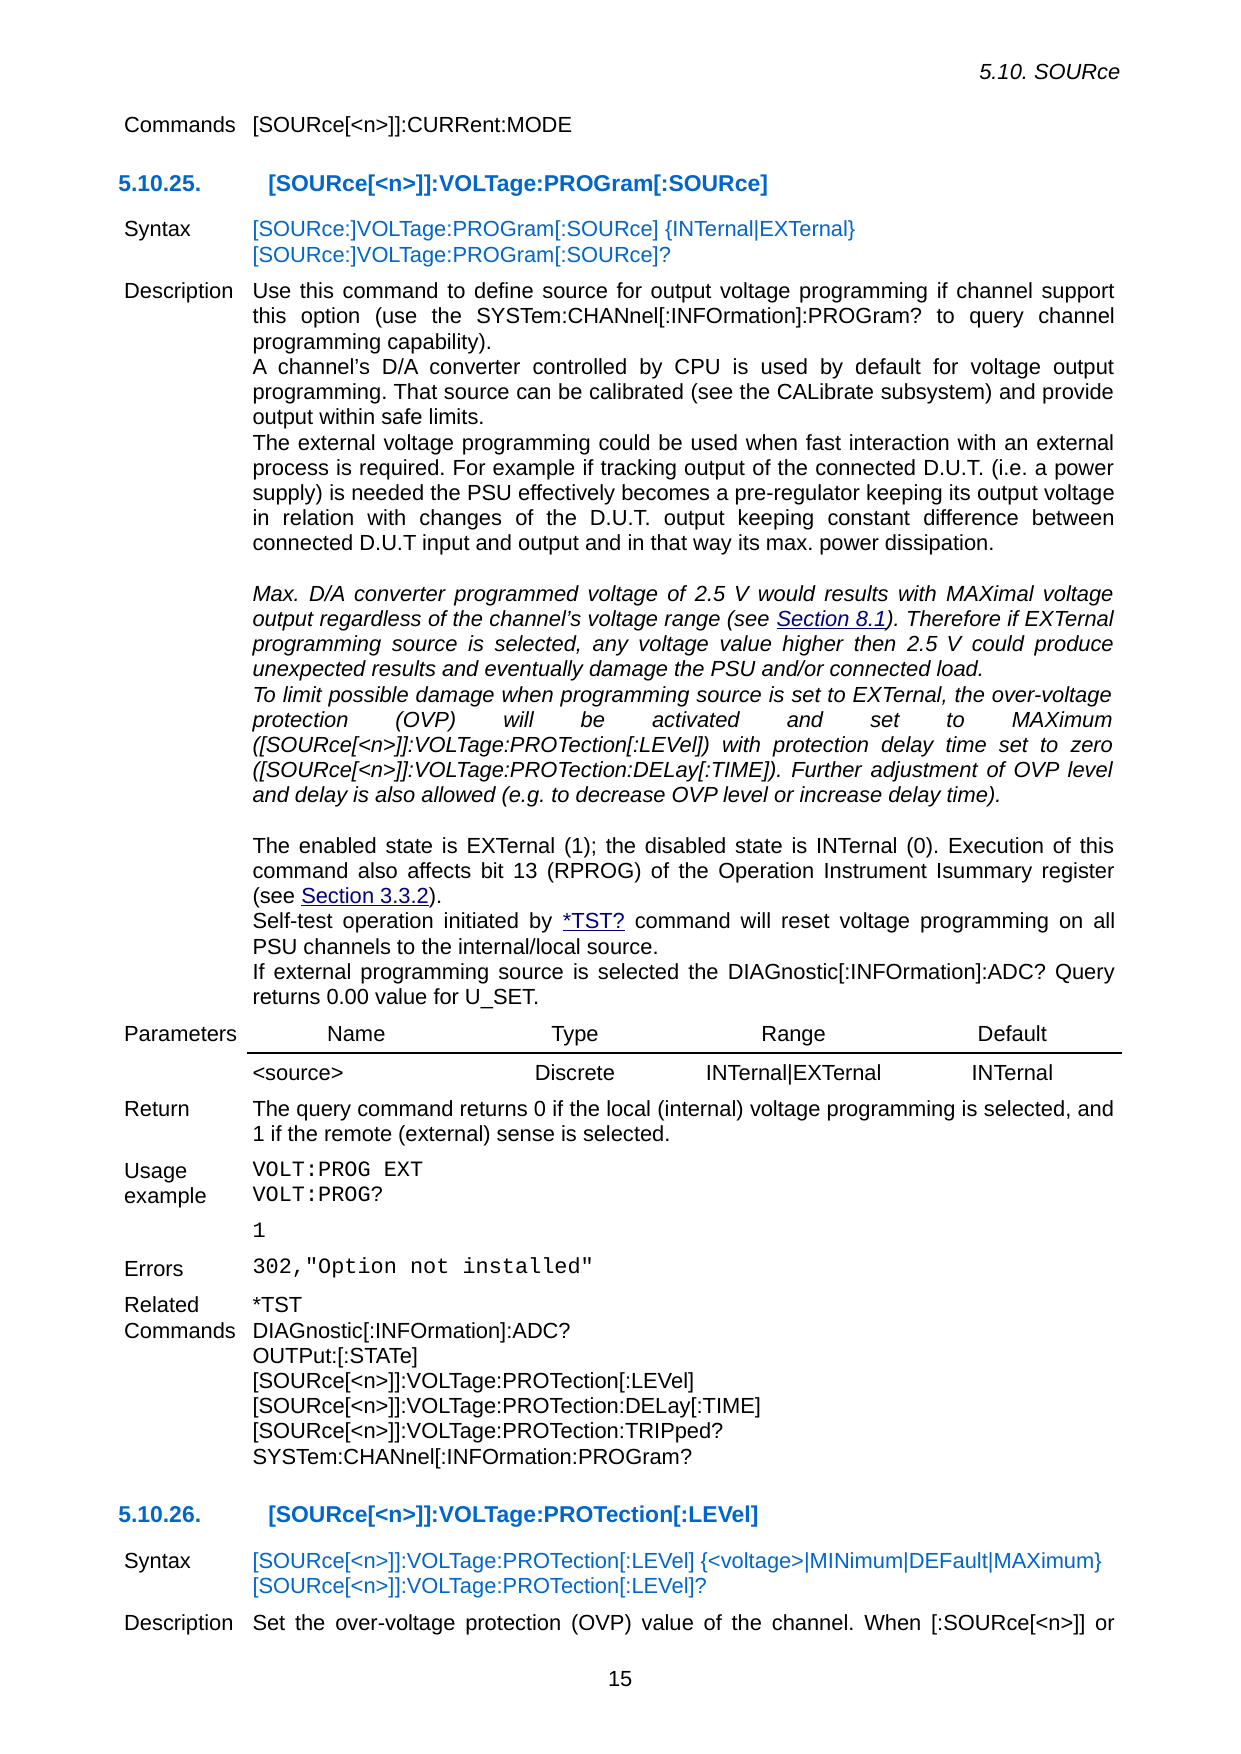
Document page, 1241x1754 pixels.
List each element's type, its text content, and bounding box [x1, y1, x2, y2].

table_cell Usage example [118, 1152, 247, 1250]
table_cell INTernal [903, 1054, 1122, 1090]
subtitle [SOURce[<n>]]:VOLTage:PROGram[:SOURce] [118, 169, 1122, 196]
table_header [SOURce:]VOLTage:PROGram[:SOURce] {INTernal|EXTernal} [SOURce:]VOLTage:PROGram[:SOURce]? [247, 211, 1122, 272]
table_header Syntax [118, 211, 247, 272]
table_cell Set the over-voltage protection (OVP) value of the channel. When [:SOURce[<n>]] or [247, 1604, 1122, 1641]
table_cell Range [684, 1015, 903, 1052]
table_cell Name [247, 1015, 465, 1052]
table_cell Related Commands [118, 1287, 247, 1474]
table_cell Errors [118, 1250, 247, 1287]
table_cell Return [118, 1090, 247, 1152]
table_cell Use this command to define source for output voltage programming if channel support this option (use the SYSTem:CHANnel[:INFOrmation]:PROGram? to query channel programming capability). A channel’s D/A converter controlled by CPU is used by default for voltage output programming. That source can be calibrated (see the CALibrate subsystem) and provide output within safe limits. The external voltage programming could be used when fast interaction with an external process is required. For example if tracking output of the connected D.U.T. (i.e. a power supply) is needed the PSU effectively becomes a pre-regulator keeping its output voltage in relation with changes of the D.U.T. output keeping constant difference between connected D.U.T input and output and in that way its max. power dissipation. Max. D/A converter programmed voltage of 2.5 V would results with MAXimal voltage output regardless of the channel’s voltage range (see Section 8.1). Therefore if EXTernal programming source is selected, any voltage value higher then 2.5 V could produce unexpected results and eventually damage the PSU and/or connected load. To limit possible damage when programming source is set to EXTernal, the over-voltage protection (OVP) will be activated and set to MAXimum ([SOURce[<n>]]:VOLTage:PROTection[:LEVel]) with protection delay time set to zero ([SOURce[<n>]]:VOLTage:PROTection:DELay[:TIME]). Further adjustment of OVP level and delay is also allowed (e.g. to decrease OVP level or increase delay time). The enabled state is EXTernal (1); the disabled state is INTernal (0). Execution of this command also affects bit 13 (RPROG) of the Operation Instrument Isummary register (see Section 3.3.2). Self-test operation initiated by *TST? command will reset voltage programming on all PSU channels to the internal/local source. If external programming source is selected the DIAGnostic[:INFOrmation]:ADC? Query returns 0.00 value for U_SET. [247, 273, 1122, 1015]
table_cell Type [465, 1015, 684, 1052]
table_header [SOURce[<n>]]:VOLTage:PROTection[:LEVel] {<voltage>|MINimum|DEFault|MAXimum} [SOURce[<n>]]:VOLTage:PROTection[:LEVel]? [247, 1542, 1122, 1604]
table_cell Description [118, 1604, 247, 1641]
table_cell The query command returns 0 if the local (internal) voltage programming is selected, and 1 if the remote (external) sense is selected. [247, 1090, 1122, 1152]
table_cell INTernal|EXTernal [684, 1054, 903, 1090]
table_cell 302,"Option not installed" [247, 1250, 1122, 1287]
table_cell Parameters [118, 1015, 247, 1090]
table_cell VOLT:PROG EXT VOLT:PROG? 1 [247, 1152, 1122, 1250]
table_cell Default [903, 1015, 1122, 1052]
table_cell *TST DIAGnostic[:INFOrmation]:ADC? OUTPut:[:STATe] [SOURce[<n>]]:VOLTage:PROTection[:LEVel] [SOURce[<n>]]:VOLTage:PROTection:DELay[:TIME] [SOURce[<n>]]:VOLTage:PROTection:TRIPped? SYSTem:CHANnel[:INFOrmation:PROGram? [247, 1287, 1122, 1474]
table_cell Description [118, 273, 247, 1015]
subtitle [SOURce[<n>]]:VOLTage:PROTection[:LEVel] [118, 1501, 1122, 1527]
table_cell Commands [118, 106, 247, 143]
table_cell Discrete [465, 1054, 684, 1090]
table_header Syntax [118, 1542, 247, 1604]
table_cell [SOURce[<n>]]:CURRent:MODE [247, 106, 1122, 143]
table_cell <source> [247, 1054, 465, 1090]
